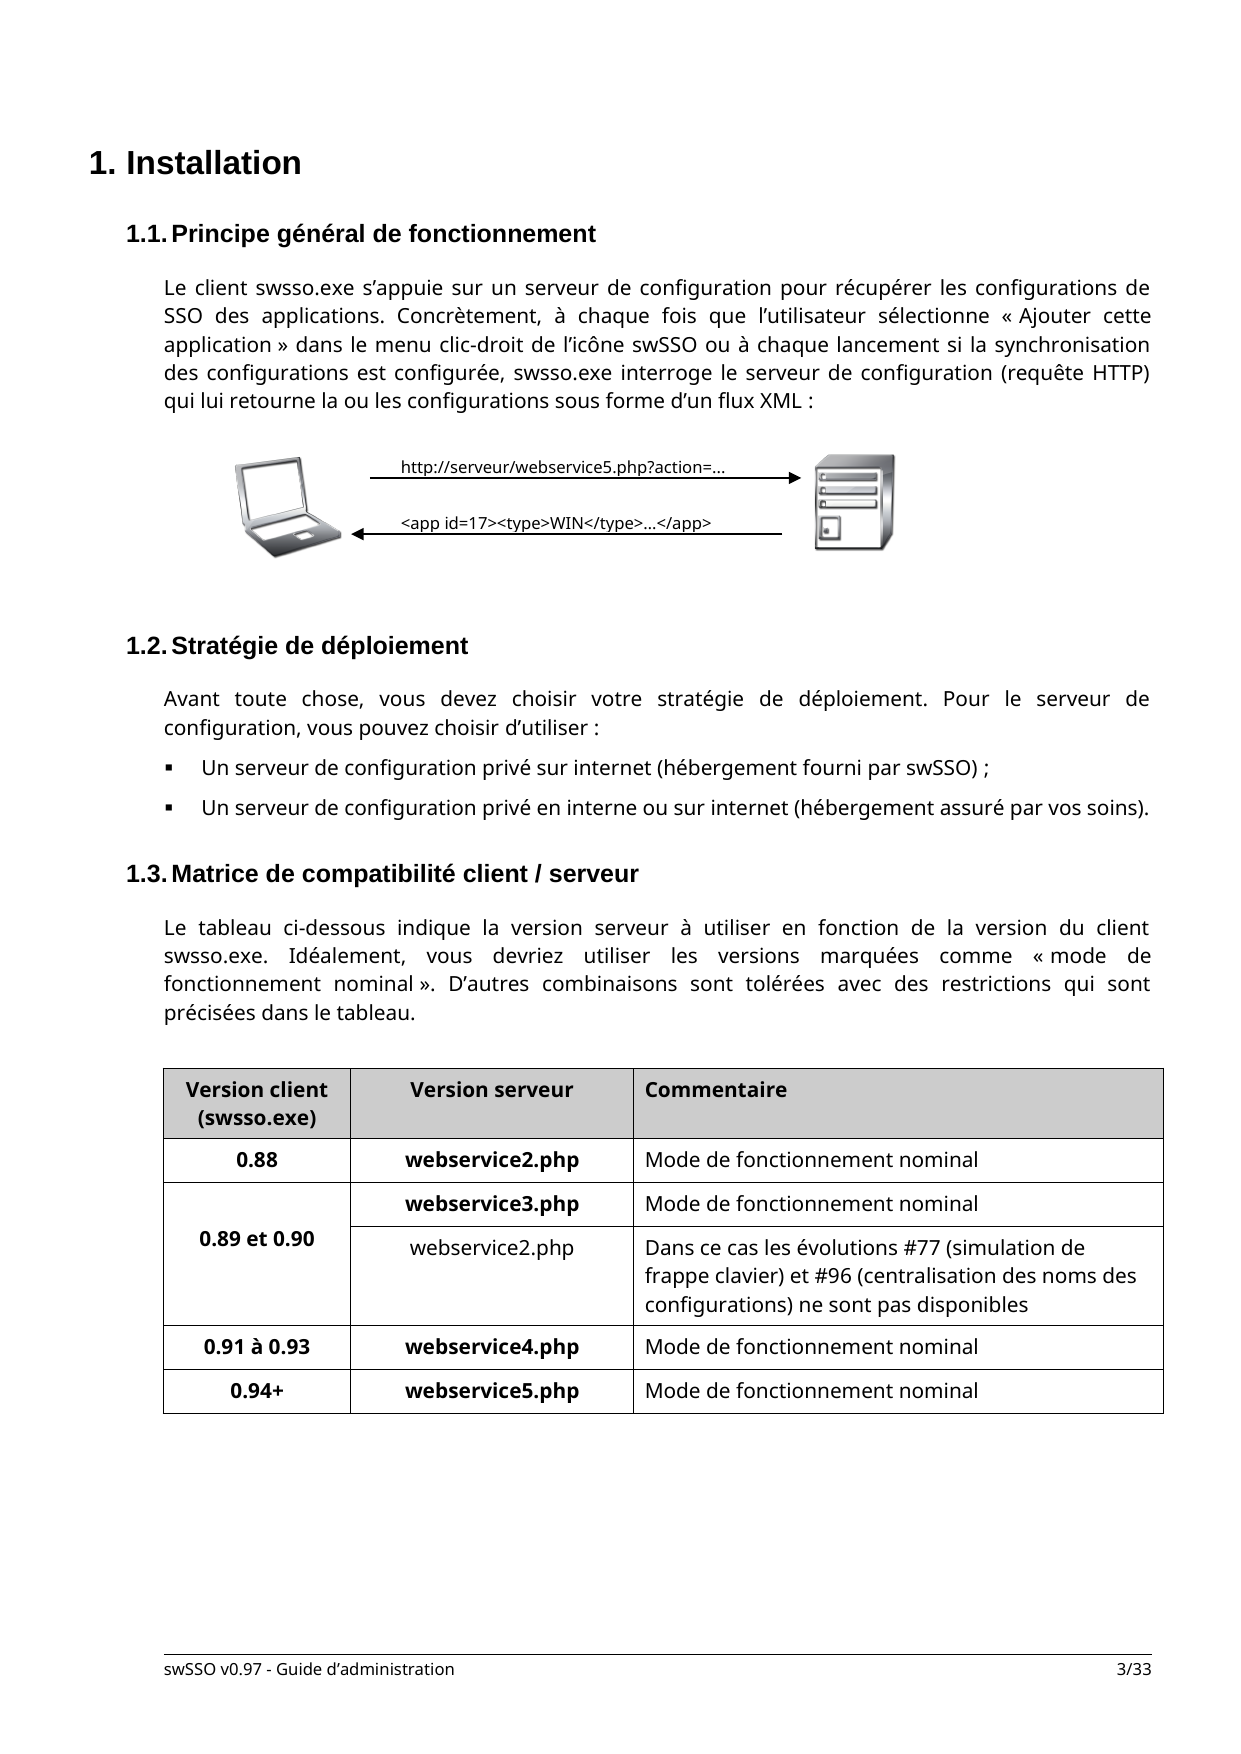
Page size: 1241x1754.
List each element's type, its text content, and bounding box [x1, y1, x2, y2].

text Le tableau ci-dessous indique la version serveur à utiliser en fonction de la version du client swsso.exe. Idéalement, vous devriez utiliser les versions marquées comme « mode de fonctionnement nominal ». D’autres combinaisons sont tolérées avec des restrictions qui sont précisées dans le tableau. [164, 913, 1152, 1026]
picture [207, 424, 367, 588]
table_cell webservice2.php [351, 1227, 633, 1325]
table_cell webservice2.php [351, 1139, 633, 1182]
table_cell webservice4.php [351, 1326, 633, 1369]
text Avant toute chose, vous devez choisir votre stratégie de déploiement. Pour le serveur de configuration, vous pouvez choisir d’utiliser : [164, 684, 1152, 741]
table_header Version client (swsso.exe) [164, 1069, 350, 1138]
table_cell 0.91 à 0.93 [164, 1326, 350, 1369]
table_cell Mode de fonctionnement nominal [634, 1183, 1163, 1226]
table_cell 0.89 et 0.90 [164, 1183, 350, 1325]
table_cell Dans ce cas les évolutions #77 (simulation de frappe clavier) et #96 (centralisation des noms des configurations) ne sont pas disponibles [634, 1227, 1163, 1325]
table_header Version serveur [351, 1069, 633, 1138]
subtitle Stratégie de déploiement [126, 631, 1152, 659]
subtitle Installation [89, 143, 1152, 182]
table_cell webservice3.php [351, 1183, 633, 1226]
table_cell webservice5.php [351, 1370, 633, 1413]
table_cell Mode de fonctionnement nominal [634, 1326, 1163, 1369]
picture [774, 419, 935, 584]
text http://serveur/webservice5.php?action=... [401, 456, 766, 475]
table_cell Mode de fonctionnement nominal [634, 1139, 1163, 1182]
table_cell 0.88 [164, 1139, 350, 1182]
subtitle Principe général de fonctionnement [126, 219, 1152, 248]
text Le client swsso.exe s’appuie sur un serveur de configuration pour récupérer les configurations de SSO des applications. Concrètement, à chaque fois que l’utilisateur sélectionne « Ajouter cette application » dans le menu clic-droit de l’icône swSSO ou à chaque lancement si la synchronisation des configurations est configurée, swsso.exe interroge le serveur de configuration (requête HTTP) qui lui retourne la ou les configurations sous forme d’un flux XML : [164, 273, 1152, 415]
subtitle Matrice de compatibilité client / serveur [126, 859, 1152, 888]
table_header Commentaire [634, 1069, 1163, 1138]
list Un serveur de configuration privé en interne ou sur internet (hébergement assuré par vos soins). [164, 793, 1152, 821]
list Un serveur de configuration privé sur internet (hébergement fourni par swSSO) ; [164, 753, 1152, 781]
table_cell Mode de fonctionnement nominal [634, 1370, 1163, 1413]
text <app id=17><type>WIN</type>…</app> [401, 512, 766, 531]
table_cell 0.94+ [164, 1370, 350, 1413]
